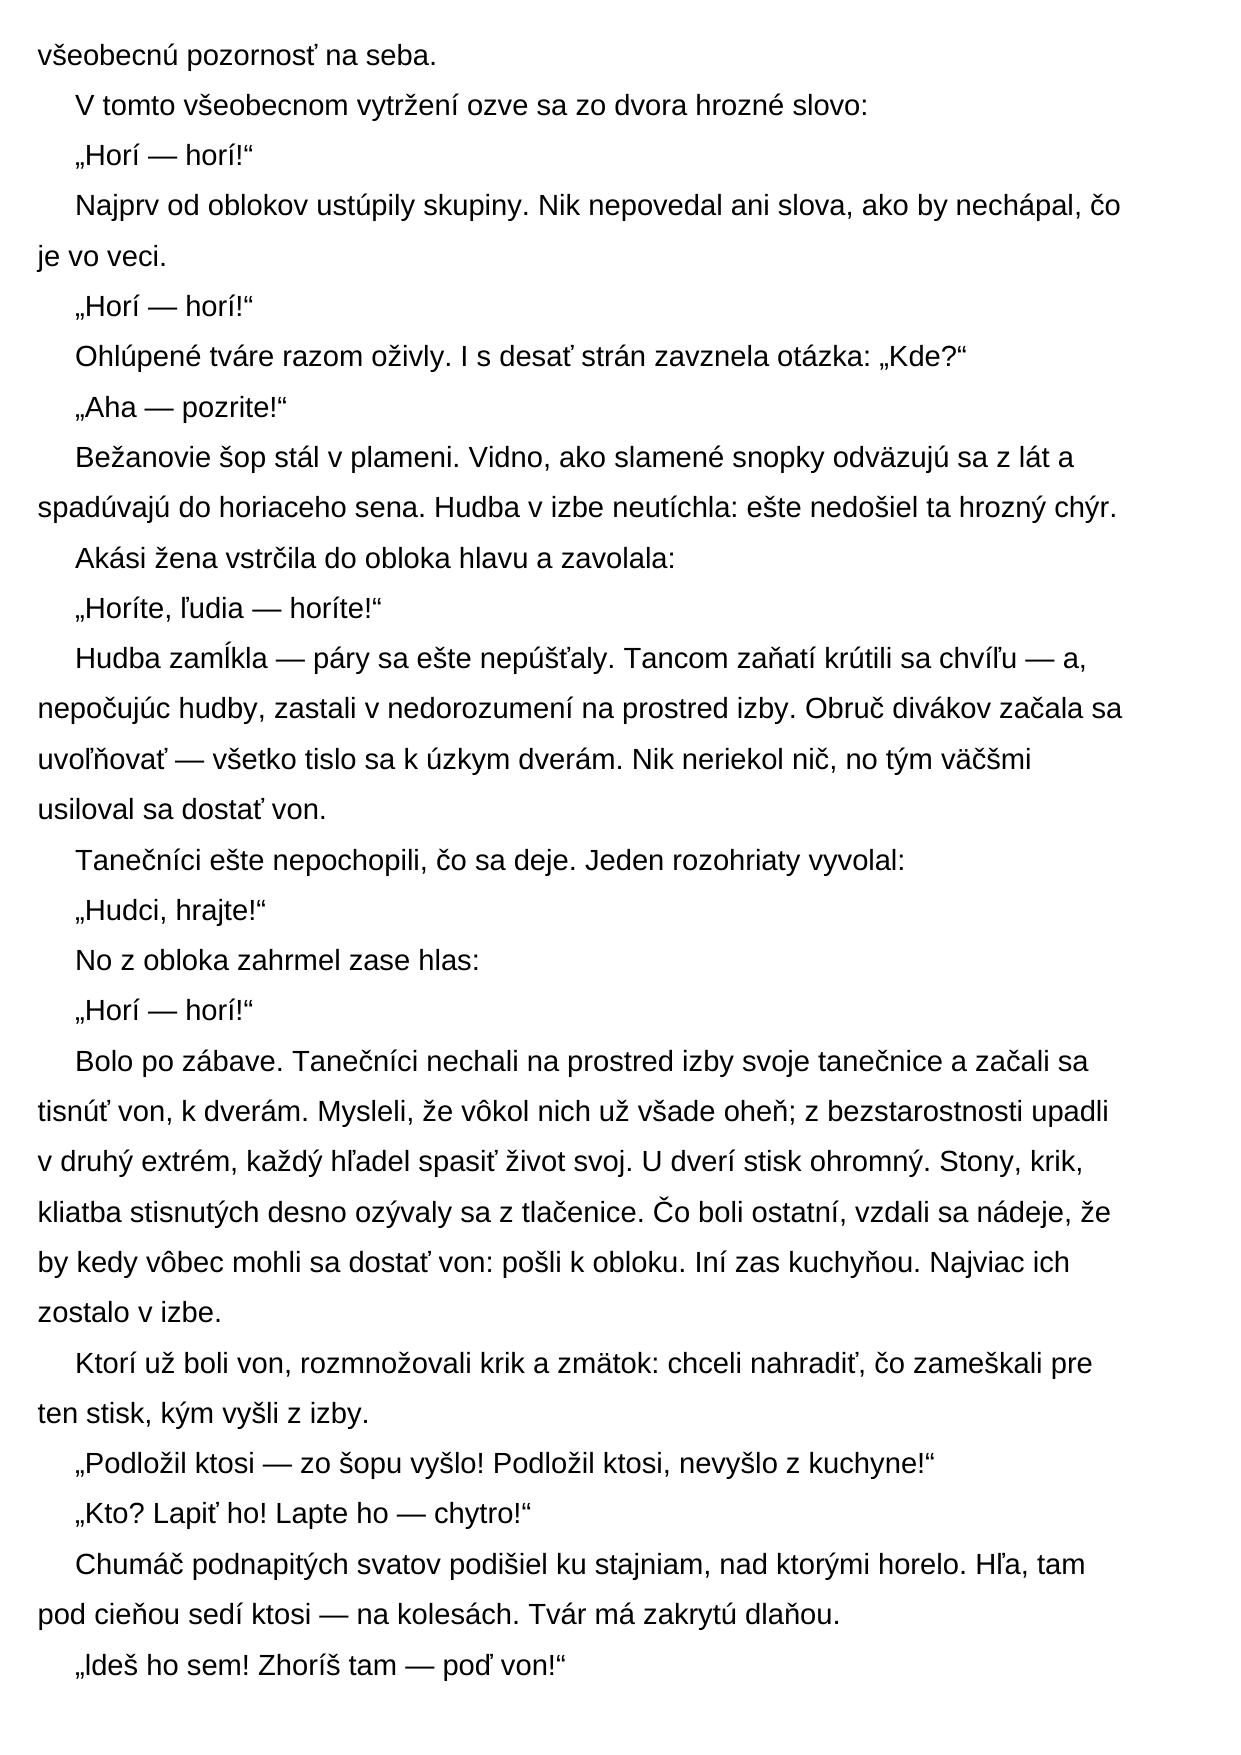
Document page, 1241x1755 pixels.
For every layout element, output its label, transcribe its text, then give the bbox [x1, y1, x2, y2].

text „Hudci, hrajte!“ [37, 893, 1130, 926]
text „Kto? Lapiť ho! Lapte ho — chytro!“ [37, 1497, 1130, 1530]
text „Horí — horí!“ [37, 993, 1130, 1027]
text „Horí — horí!“ [37, 138, 1130, 172]
text Ohlúpené tváre razom oživly. I s desať strán zavznela otázka: „Kde?“ [37, 339, 1130, 373]
text Chumáč podnapitých svatov podišiel ku stajniam, nad ktorými horelo. Hľa, tam pod cieňou sedí ktosi — na kolesách. Tvár má zakrytú dlaňou. [37, 1547, 1130, 1631]
text Bolo po zábave. Tanečníci nechali na prostred izby svoje tanečnice a začali sa tisnúť von, k dverám. Mysleli, že vôkol nich už všade oheň; z bezstarostnosti upadli v druhý extrém, každý hľadel spasiť život svoj. U dverí stisk ohromný. Stony, krik, kliatba stisnutých desno ozývaly sa z tlačenice. Čo boli ostatní, vzdali sa nádeje, že by kedy vôbec mohli sa dostať von: pošli k obloku. Iní zas kuchyňou. Najviac ich zostalo v izbe. [37, 1044, 1130, 1329]
text Hudba zamĺkla — páry sa ešte nepúšťaly. Tancom zaňatí krútili sa chvíľu — a, nepočujúc hudby, zastali v nedorozumení na prostred izby. Obruč divákov začala sa uvoľňovať — všetko tislo sa k úzkym dverám. Nik neriekol nič, no tým väčšmi usiloval sa dostať von. [37, 641, 1130, 826]
text „Podložil ktosi — zo šopu vyšlo! Podložil ktosi, nevyšlo z kuchyne!“ [37, 1446, 1130, 1480]
text „ldeš ho sem! Zhoríš tam — poď von!“ [37, 1647, 1130, 1681]
text Akási žena vstrčila do obloka hlavu a zavolala: [37, 541, 1130, 574]
text V tomto všeobecnom vytržení ozve sa zo dvora hrozné slovo: [37, 88, 1130, 121]
text „Horíte, ľudia — horíte!“ [37, 591, 1130, 624]
text Najprv od oblokov ustúpily skupiny. Nik nepovedal ani slova, ako by nechápal, čo je vo veci. [37, 188, 1130, 272]
text všeobecnú pozornosť na seba. [37, 37, 1130, 71]
text „Aha — pozrite!“ [37, 390, 1130, 423]
text „Horí — horí!“ [37, 289, 1130, 323]
text No z obloka zahrmel zase hlas: [37, 943, 1130, 977]
text Bežanovie šop stál v plameni. Vidno, ako slamené snopky odväzujú sa z lát a spadúvajú do horiaceho sena. Hudba v izbe neutíchla: ešte nedošiel ta hrozný chýr. [37, 440, 1130, 524]
text Tanečníci ešte nepochopili, čo sa deje. Jeden rozohriaty vyvolal: [37, 842, 1130, 876]
text Ktorí už boli von, rozmnožovali krik a zmätok: chceli nahradiť, čo zameškali pre ten stisk, kým vyšli z izby. [37, 1346, 1130, 1429]
